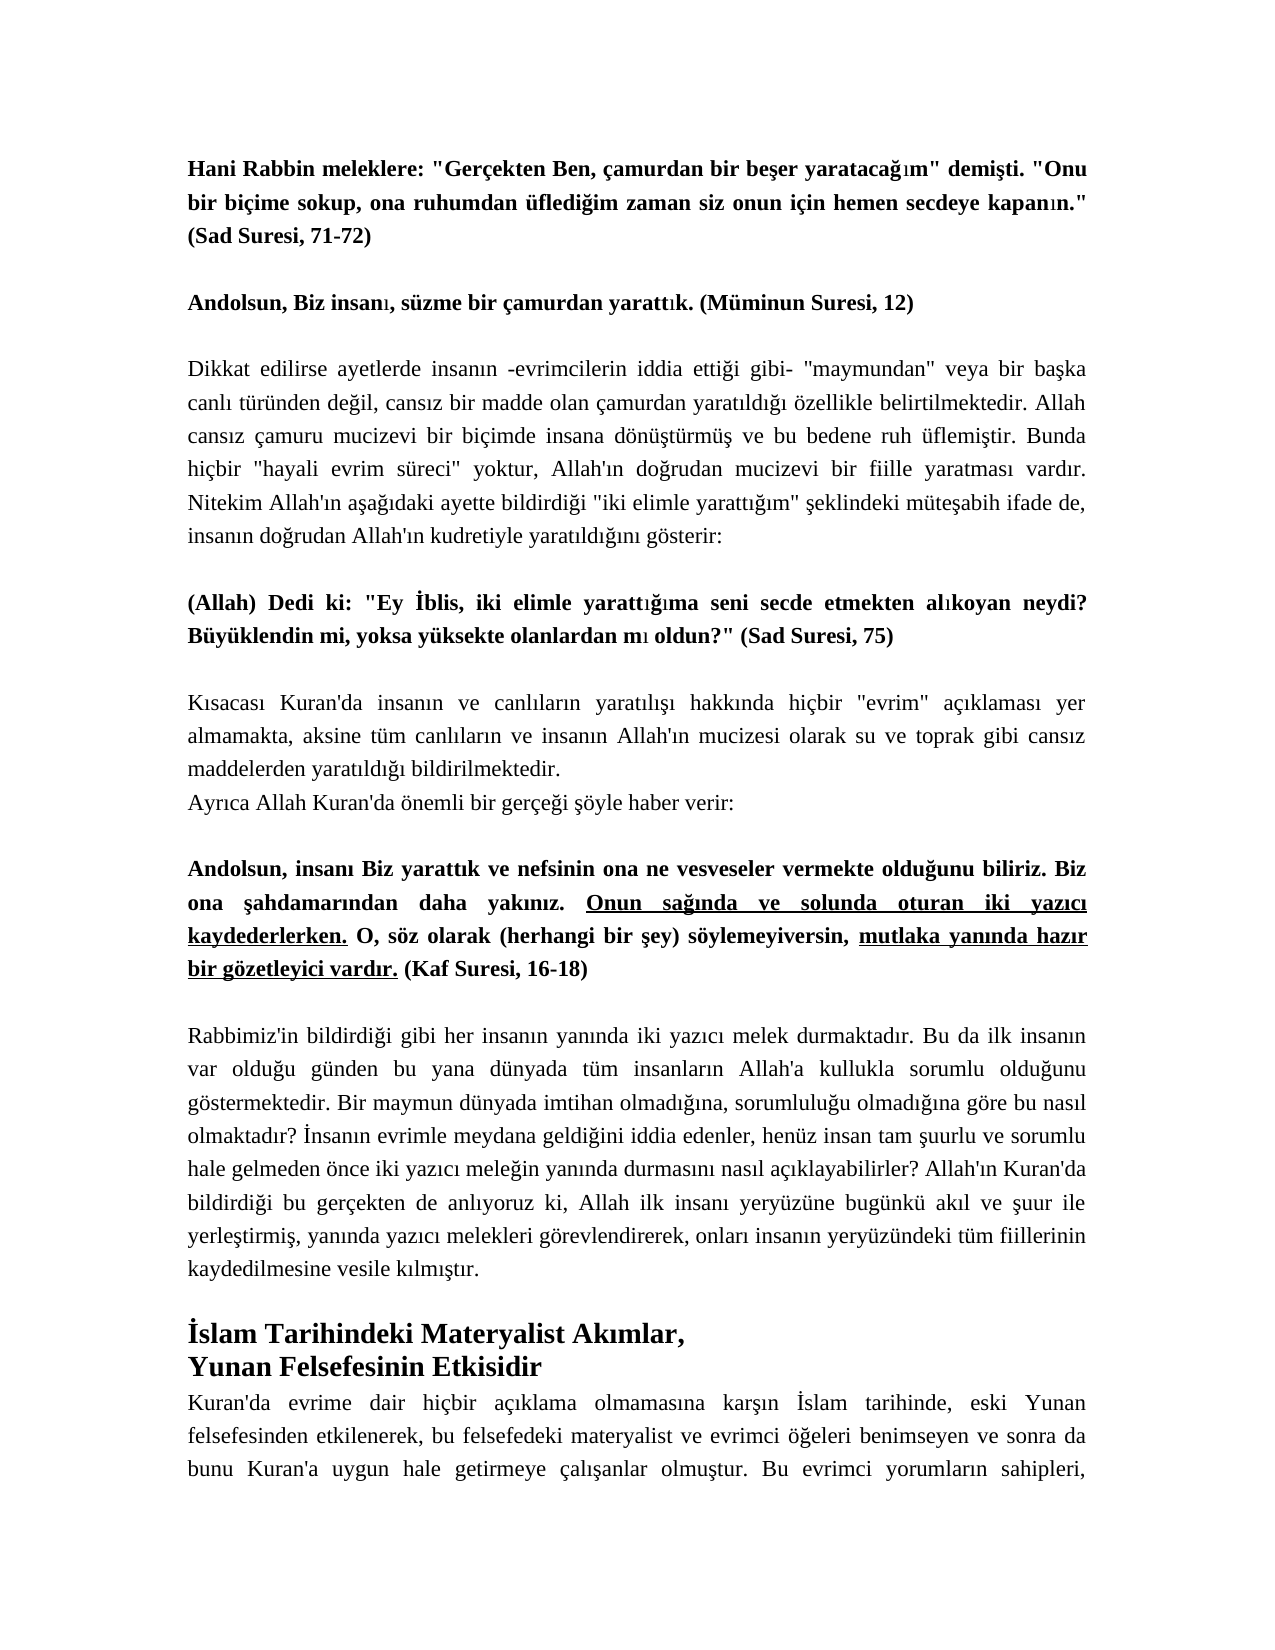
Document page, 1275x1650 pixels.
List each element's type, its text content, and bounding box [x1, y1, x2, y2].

text Kısacası Kuran'da insanın ve canlıların yaratılışı hakkında hiçbir "evrim" açıklaması yer almamakta, aksine tüm canlıların ve insanın Allah'ın mucizesi olarak su ve toprak gibi cansız maddelerden yaratıldığı bildirilmektedir. [187, 683, 1087, 783]
text Andolsun, Biz insanı, süzme bir çamurdan yarattık. (Müminun Suresi, 12) [187, 283, 1087, 317]
text Yunan Felsefesinin Etkisidir [187, 1350, 1087, 1383]
text Hani Rabbin meleklere: "Gerçekten Ben, çamurdan bir beşer yaratacağım" demişti. "Onu bir biçime sokup, ona ruhumdan üflediğim zaman siz onun için hemen secdeye kapanın." (Sad Suresi, 71-72) [187, 150, 1087, 250]
text İslam Tarihindeki Materyalist Akımlar, [187, 1317, 1087, 1350]
text (Allah) Dedi ki: "Ey İblis, iki elimle yarattığıma seni secde etmekten alıkoyan neydi? Büyüklendin mi, yoksa yüksekte olanlardan mı oldun?" (Sad Suresi, 75) [187, 583, 1087, 650]
text Dikkat edilirse ayetlerde insanın -evrimcilerin iddia ettiği gibi- "maymundan" veya bir başka canlı türünden değil, cansız bir madde olan çamurdan yaratıldığı özellikle belirtilmektedir. Allah cansız çamuru mucizevi bir biçimde insana dönüştürmüş ve bu bedene ruh üflemiştir. Bunda hiçbir "hayali evrim süreci" yoktur, Allah'ın doğrudan mucizevi bir fiille yaratması vardır. Nitekim Allah'ın aşağıdaki ayette bildirdiği "iki elimle yarattığım" şeklindeki müteşabih ifade de, insanın doğrudan Allah'ın kudretiyle yaratıldığını gösterir: [187, 350, 1087, 550]
text Kuran'da evrime dair hiçbir açıklama olmamasına karşın İslam tarihinde, eski Yunan felsefesinden etkilenerek, bu felsefedeki materyalist ve evrimci öğeleri benimseyen ve sonra da bunu Kuran'a uygun hale getirmeye çalışanlar olmuştur. Bu evrimci yorumların sahipleri, [187, 1383, 1087, 1483]
text Rabbimiz'in bildirdiği gibi her insanın yanında iki yazıcı melek durmaktadır. Bu da ilk insanın var olduğu günden bu yana dünyada tüm insanların Allah'a kullukla sorumlu olduğunu göstermektedir. Bir maymun dünyada imtihan olmadığına, sorumluluğu olmadığına göre bu nasıl olmaktadır? İnsanın evrimle meydana geldiğini iddia edenler, henüz insan tam şuurlu ve sorumlu hale gelmeden önce iki yazıcı meleğin yanında durmasını nasıl açıklayabilirler? Allah'ın Kuran'da bildirdiği bu gerçekten de anlıyoruz ki, Allah ilk insanı yeryüzüne bugünkü akıl ve şuur ile yerleştirmiş, yanında yazıcı melekleri görevlendirerek, onları insanın yeryüzündeki tüm fiillerinin kaydedilmesine vesile kılmıştır. [187, 1017, 1087, 1283]
text Andolsun, insanı Biz yarattık ve nefsinin ona ne vesveseler vermekte olduğunu biliriz. Biz ona şahdamarından daha yakınız. Onun sağında ve solunda oturan iki yazıcı kaydederlerken. O, söz olarak (herhangi bir şey) söylemeyiversin, mutlaka yanında hazır bir gözetleyici vardır. (Kaf Suresi, 16-18) [187, 850, 1087, 983]
text Ayrıca Allah Kuran'da önemli bir gerçeği şöyle haber verir: [187, 783, 1087, 817]
